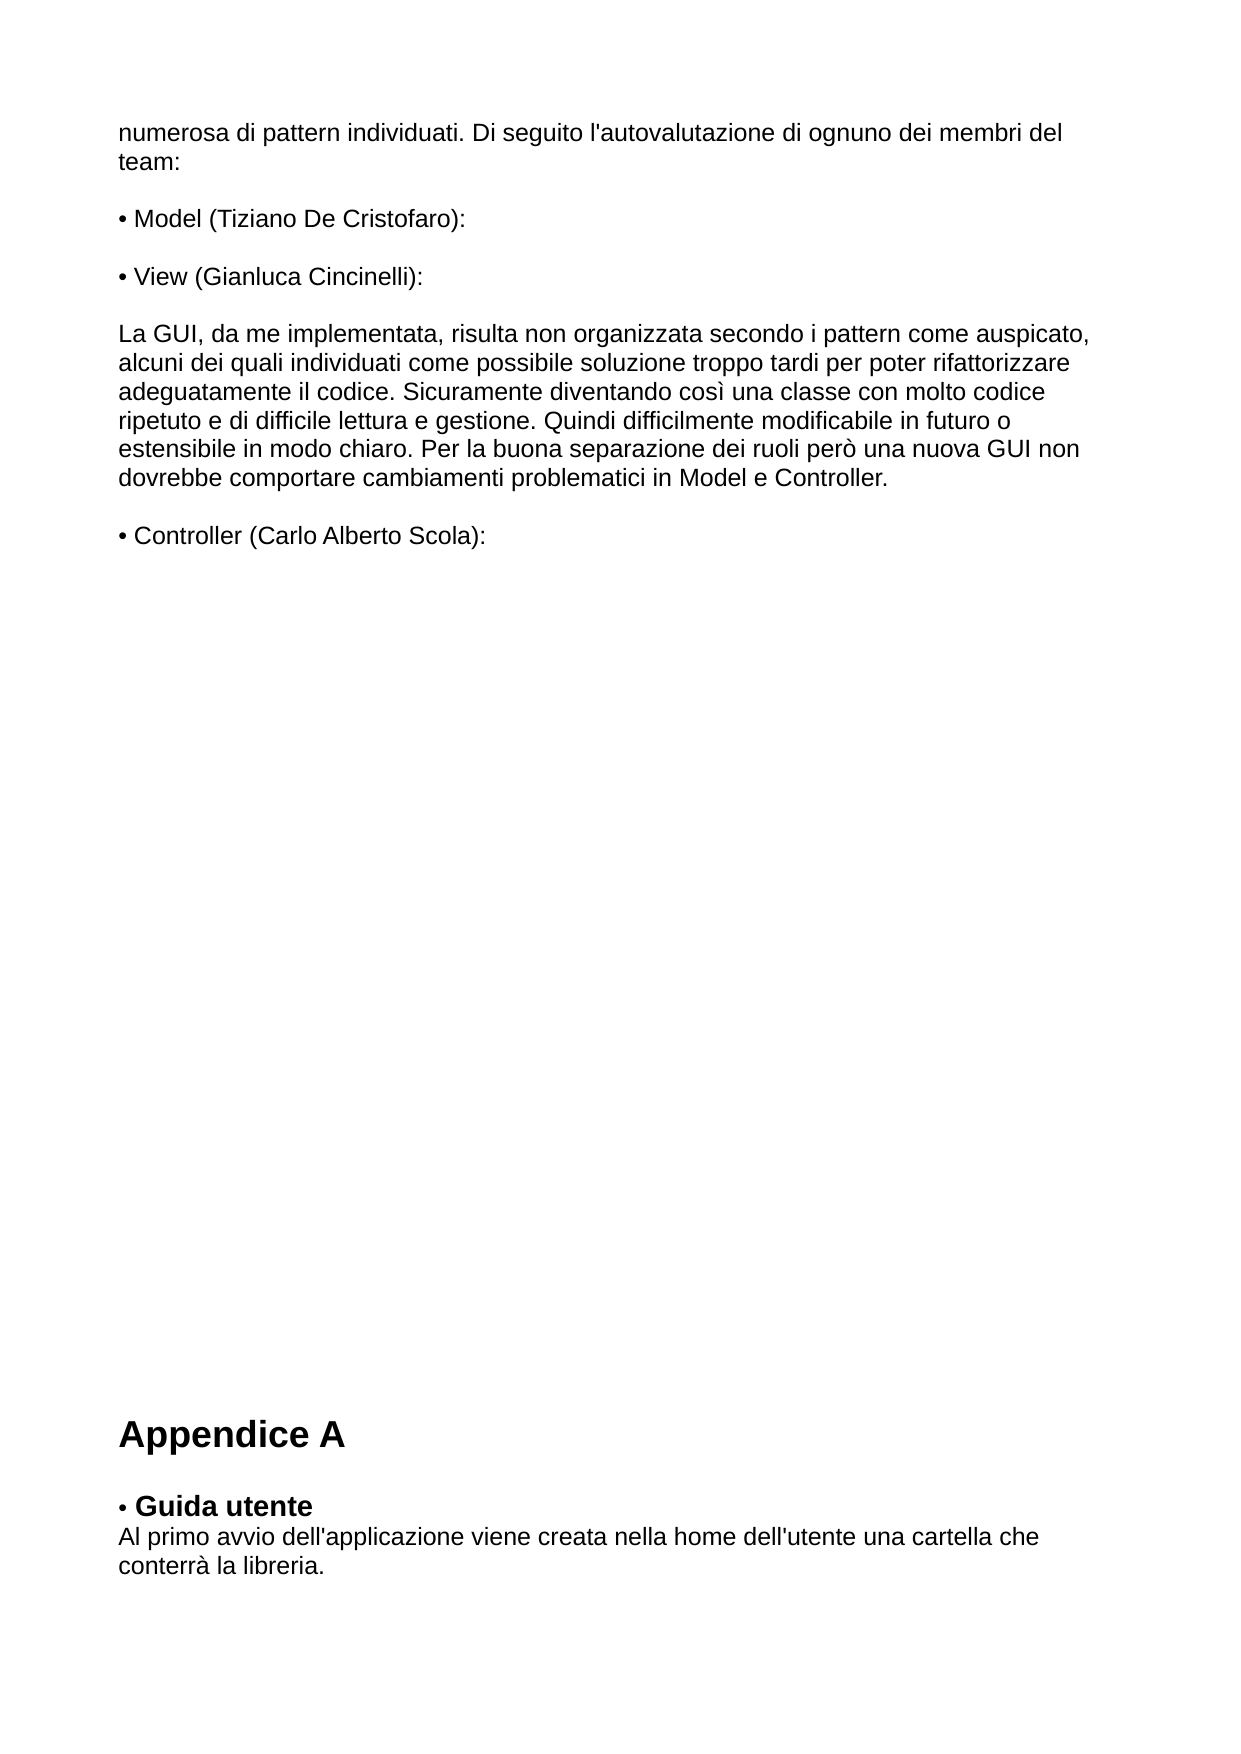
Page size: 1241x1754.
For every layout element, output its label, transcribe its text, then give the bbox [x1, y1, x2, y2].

text Al primo avvio dell'applicazione viene creata nella home dell'utente una cartella che conterrà la libreria. [118, 1522, 1122, 1579]
text • View (Gianluca Cincinelli): [118, 262, 1122, 291]
text • Controller (Carlo Alberto Scola): [118, 521, 1122, 549]
text Appendice A [118, 1412, 1122, 1455]
text numerosa di pattern individuati. Di seguito l'autovalutazione di ognuno dei membri del team: [118, 118, 1122, 176]
text La GUI, da me implementata, risulta non organizzata secondo i pattern come auspicato, alcuni dei quali individuati come possibile soluzione troppo tardi per poter rifattorizzare adeguatamente il codice. Sicuramente diventando così una classe con molto codice ripetuto e di difficile lettura e gestione. Quindi difficilmente modificabile in futuro o estensibile in modo chiaro. Per la buona separazione dei ruoli però una nuova GUI non dovrebbe comportare cambiamenti problematici in Model e Controller. [118, 319, 1122, 492]
text • Model (Tiziano De Cristofaro): [118, 204, 1122, 233]
text • Guida utente [118, 1488, 1122, 1522]
